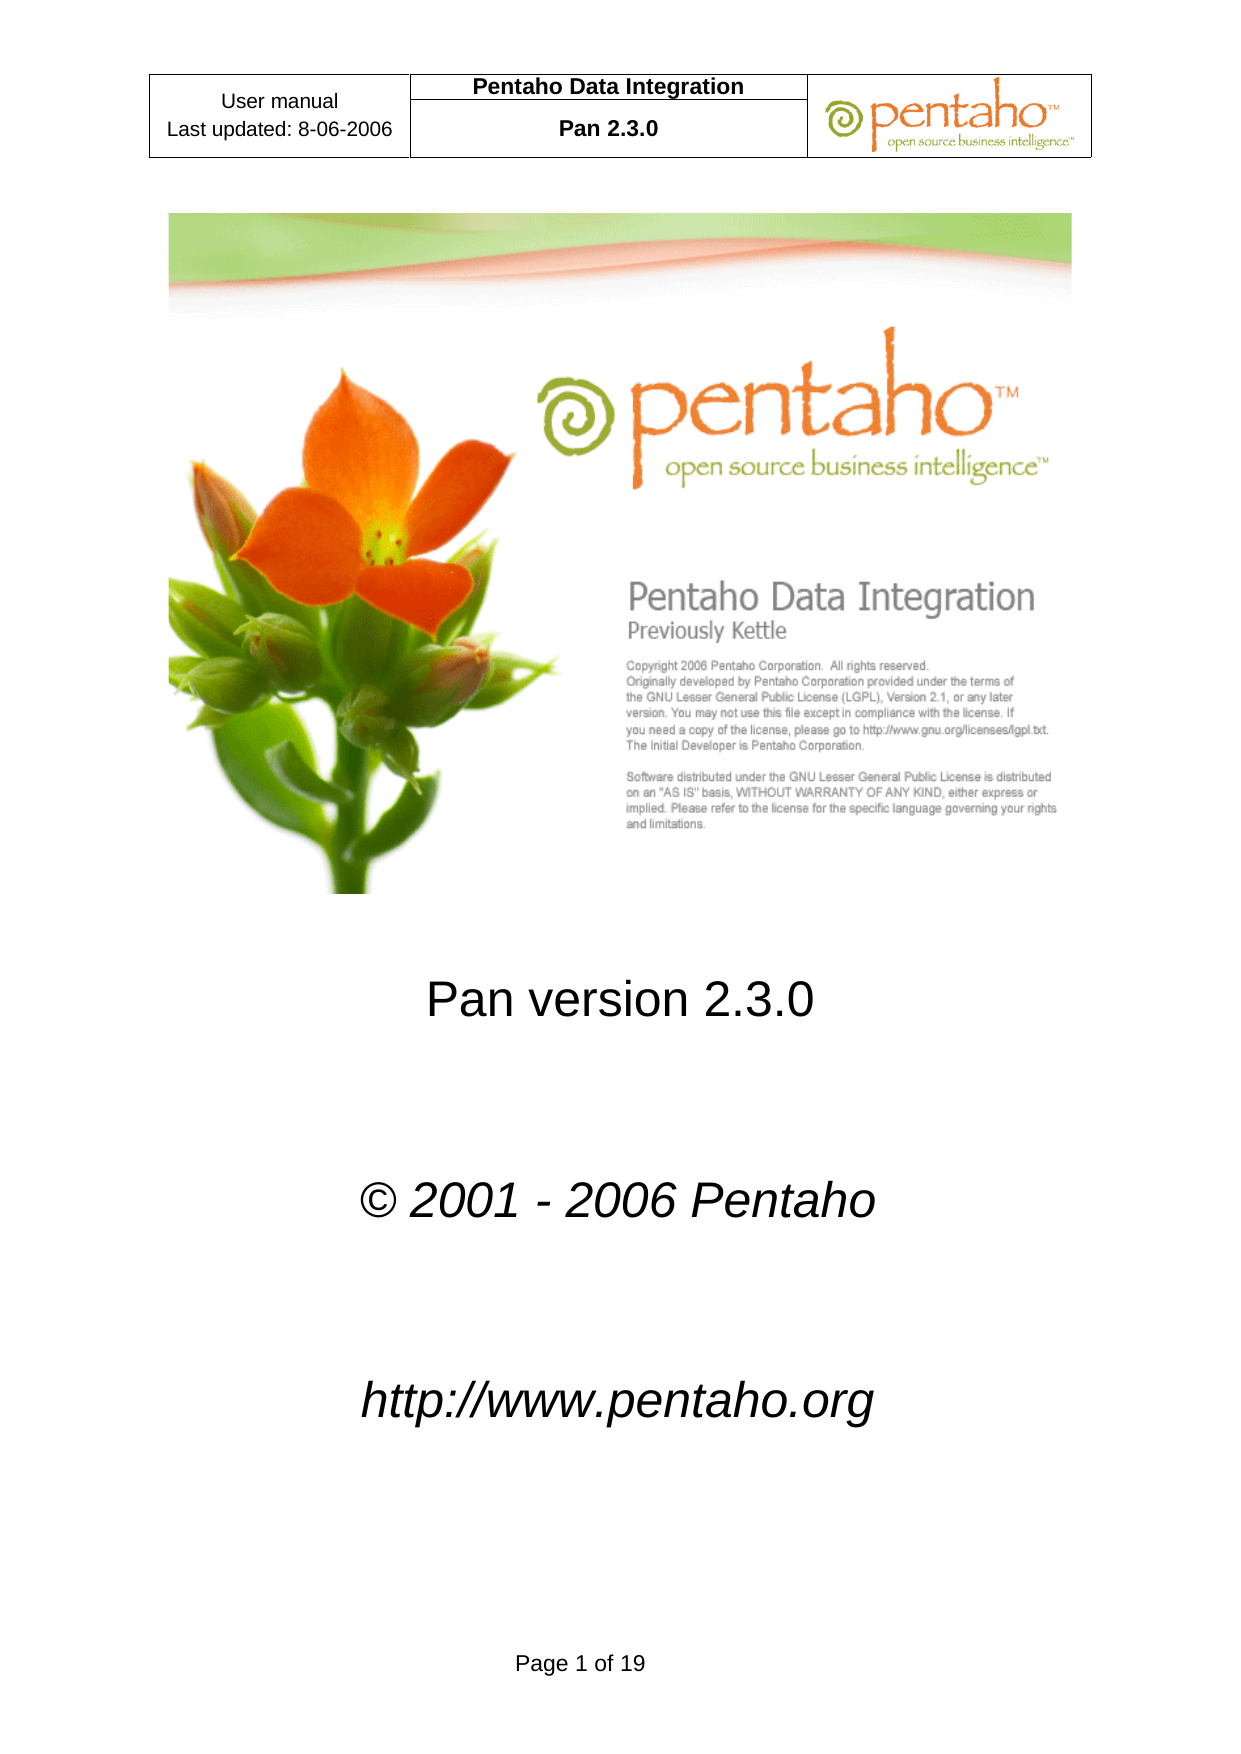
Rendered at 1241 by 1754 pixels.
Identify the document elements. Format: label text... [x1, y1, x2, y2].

picture [168, 213, 1072, 894]
text Pan version 2.3.0 [148, 971, 1092, 1027]
text © 2001 - 2006 Pentaho [148, 1172, 1092, 1228]
text http://www.pentaho.org [148, 1372, 1092, 1428]
